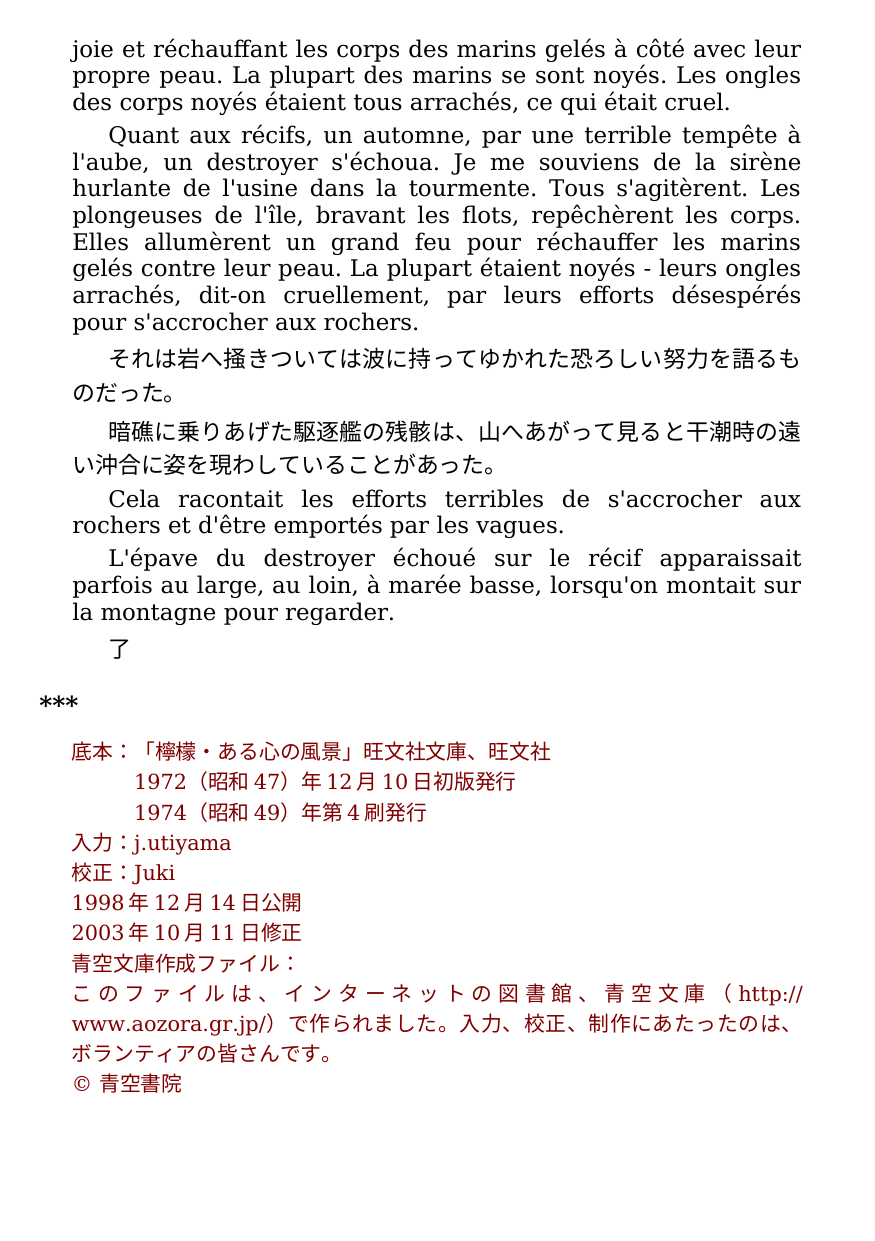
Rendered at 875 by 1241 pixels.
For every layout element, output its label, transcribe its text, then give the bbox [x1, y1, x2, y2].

text 底本：「檸檬・ある心の風景」旺文社文庫、旺文社 [71, 735, 803, 766]
text Quant aux récifs, un automne, par une terrible tempête à l'aube, un destroyer s'échoua. Je me souviens de la sirène hurlante de l'usine dans la tourmente. Tous s'agitèrent. Les plongeuses de l'île, bravant les flots, repêchèrent les corps. Elles allumèrent un grand feu pour réchauffer les marins gelés contre leur peau. La plupart étaient noyés - leurs ongles arrachés, dit-on cruellement, par leurs efforts désespérés pour s'accrocher aux rochers. [72, 122, 802, 335]
subtitle *** [36, 688, 838, 723]
text © 青空書院 [71, 1068, 803, 1098]
text 1974（昭和49）年第4刷発行 [71, 796, 803, 826]
text 1972（昭和47）年12月10日初版発行 [71, 766, 803, 796]
text joie et réchauffant les corps des marins gelés à côté avec leur propre peau. La plupart des marins se sont noyés. Les ongles des corps noyés étaient tous arrachés, ce qui était cruel. [72, 36, 802, 116]
text 暗礁に乗りあげた駆逐艦の残骸は、山へあがって見ると干潮時の遠い沖合に姿を現わしていることがあった。 [72, 414, 802, 480]
text 青空文庫作成ファイル： [71, 947, 803, 977]
text それは岩へ掻きついては波に持ってゆかれた恐ろしい努力を語るものだった。 [72, 341, 802, 408]
text 入力：j.utiyama [71, 826, 803, 856]
text 1998年12月14日公開 [71, 886, 803, 917]
text 了 [72, 631, 802, 664]
text 校正：Juki [71, 856, 803, 886]
text Cela racontait les efforts terribles de s'accrocher aux rochers et d'être emportés par les vagues. [72, 486, 802, 539]
text 2003年10月11日修正 [71, 917, 803, 947]
text L'épave du destroyer échoué sur le récif apparaissait parfois au large, au loin, à marée basse, lorsqu'on montait sur la montagne pour regarder. [72, 545, 802, 625]
text このファイルは、インターネットの図書館、青空文庫（http://www.aozora.gr.jp/）で作られました。入力、校正、制作にあたったのは、ボランティアの皆さんです。 [71, 977, 803, 1068]
